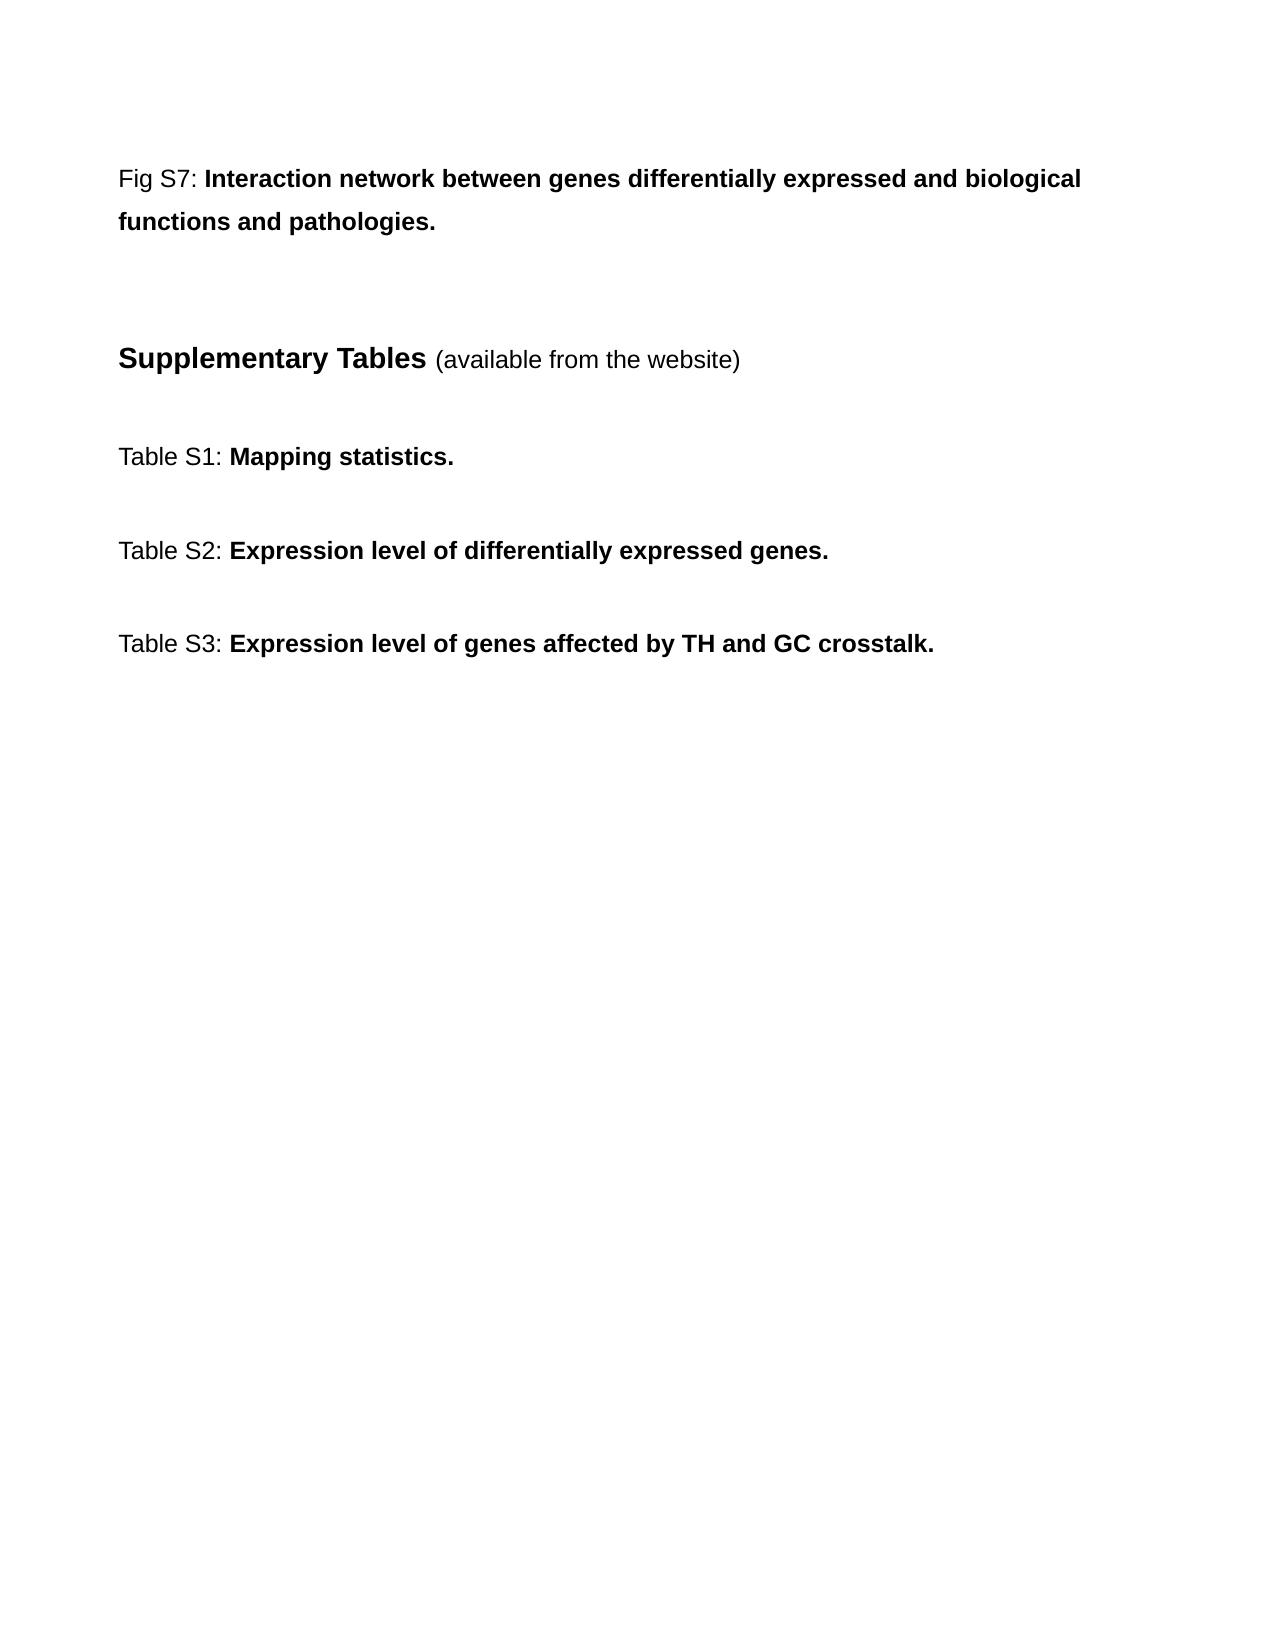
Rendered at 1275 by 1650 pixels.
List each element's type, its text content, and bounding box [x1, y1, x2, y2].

text Fig S7: Interaction network between genes differentially expressed and biological functions and pathologies. [118, 164, 1157, 236]
text Supplementary Tables (available from the website) [118, 342, 1157, 375]
text Table S3: Expression level of genes affected by TH and GC crosstalk. [118, 629, 1157, 658]
text Table S1: Mapping statistics. [118, 442, 1157, 471]
text Table S2: Expression level of differentially expressed genes. [118, 536, 1157, 564]
